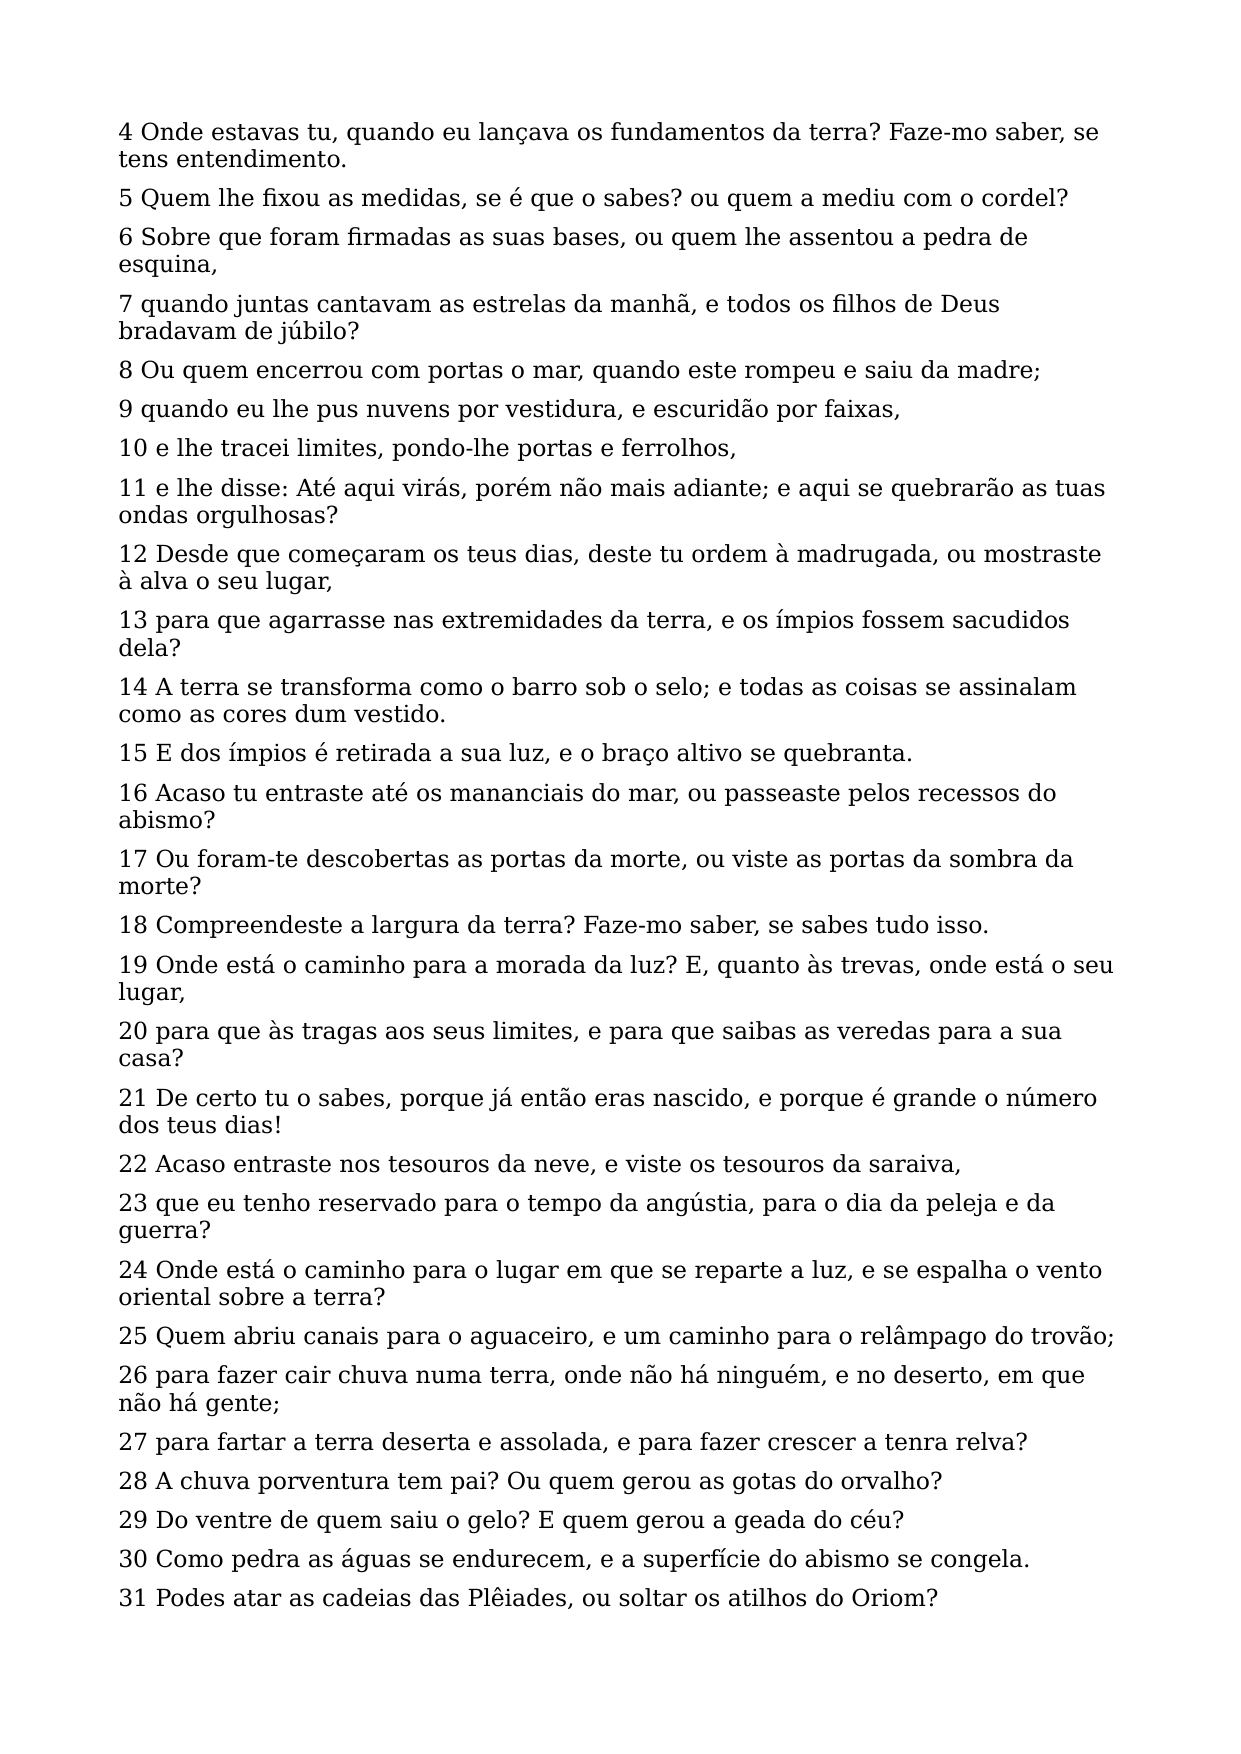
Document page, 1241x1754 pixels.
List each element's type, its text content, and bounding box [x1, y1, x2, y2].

text 21 De certo tu o sabes, porque já então eras nascido, e porque é grande o número dos teus dias! [118, 1084, 1122, 1139]
text 31 Podes atar as cadeias das Plêiades, ou soltar os atilhos do Oriom? [118, 1585, 1122, 1612]
text 23 que eu tenho reservado para o tempo da angústia, para o dia da peleja e da guerra? [118, 1190, 1122, 1244]
text 7 quando juntas cantavam as estrelas da manhã, e todos os filhos de Deus bradavam de júbilo? [118, 290, 1122, 345]
text 6 Sobre que foram firmadas as suas bases, ou quem lhe assentou a pedra de esquina, [118, 224, 1122, 278]
text 29 Do ventre de quem saiu o gelo? E quem gerou a geada do céu? [118, 1507, 1122, 1534]
text 14 A terra se transforma como o barro sob o selo; e todas as coisas se assinalam como as cores dum vestido. [118, 673, 1122, 728]
text 8 Ou quem encerrou com portas o mar, quando este rompeu e saiu da madre; [118, 357, 1122, 384]
text 15 E dos ímpios é retirada a sua luz, e o braço altivo se quebranta. [118, 740, 1122, 767]
text 4 Onde estavas tu, quando eu lançava os fundamentos da terra? Faze-mo saber, se tens entendimento. [118, 118, 1122, 173]
text 19 Onde está o caminho para a morada da luz? E, quanto às trevas, onde está o seu lugar, [118, 951, 1122, 1006]
text 30 Como pedra as águas se endurecem, e a superfície do abismo se congela. [118, 1546, 1122, 1573]
text 9 quando eu lhe pus nuvens por vestidura, e escuridão por faixas, [118, 396, 1122, 423]
text 22 Acaso entraste nos tesouros da neve, e viste os tesouros da saraiva, [118, 1151, 1122, 1178]
text 20 para que às tragas aos seus limites, e para que saibas as veredas para a sua casa? [118, 1018, 1122, 1072]
text 18 Compreendeste a largura da terra? Faze-mo saber, se sabes tudo isso. [118, 912, 1122, 939]
text 5 Quem lhe fixou as medidas, se é que o sabes? ou quem a mediu com o cordel? [118, 184, 1122, 212]
text 26 para fazer cair chuva numa terra, onde não há ninguém, e no deserto, em que não há gente; [118, 1362, 1122, 1416]
text 11 e lhe disse: Até aqui virás, porém não mais adiante; e aqui se quebrarão as tuas ondas orgulhosas? [118, 474, 1122, 529]
text 12 Desde que começaram os teus dias, deste tu ordem à madrugada, ou mostraste à alva o seu lugar, [118, 541, 1122, 595]
text 17 Ou foram-te descobertas as portas da morte, ou viste as portas da sombra da morte? [118, 846, 1122, 900]
text 13 para que agarrasse nas extremidades da terra, e os ímpios fossem sacudidos dela? [118, 607, 1122, 662]
text 25 Quem abriu canais para o aguaceiro, e um caminho para o relâmpago do trovão; [118, 1323, 1122, 1350]
text 28 A chuva porventura tem pai? Ou quem gerou as gotas do orvalho? [118, 1467, 1122, 1495]
text 16 Acaso tu entraste até os mananciais do mar, ou passeaste pelos recessos do abismo? [118, 779, 1122, 834]
text 24 Onde está o caminho para o lugar em que se reparte a luz, e se espalha o vento oriental sobre a terra? [118, 1256, 1122, 1311]
text 10 e lhe tracei limites, pondo-lhe portas e ferrolhos, [118, 435, 1122, 462]
text 27 para fartar a terra deserta e assolada, e para fazer crescer a tenra relva? [118, 1428, 1122, 1456]
